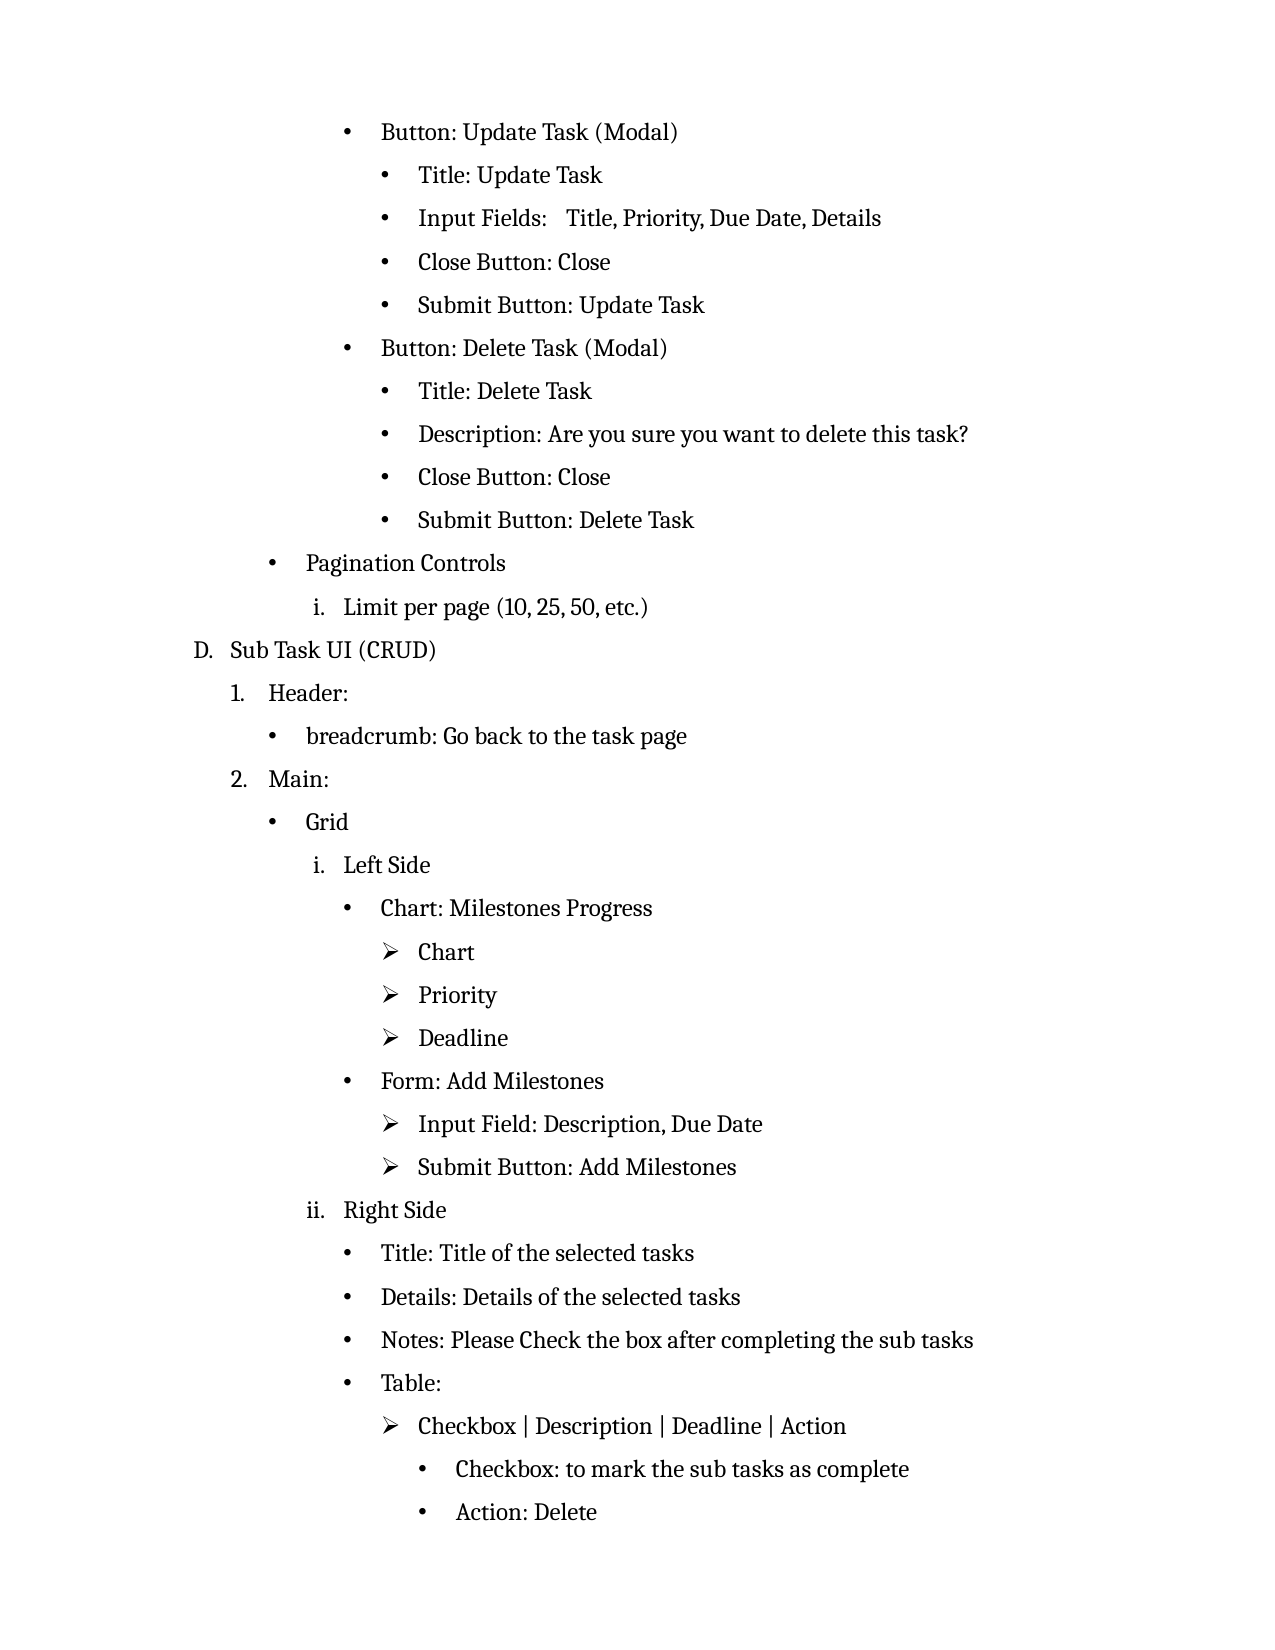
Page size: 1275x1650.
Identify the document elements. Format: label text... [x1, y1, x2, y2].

list Action: Delete [418, 1498, 1157, 1527]
list Input Field: Description, Due Date [381, 1110, 1157, 1139]
list Limit per page (10, 25, 50, etc.) [325, 592, 1157, 621]
list Notes: Please Check the box after completing the sub tasks [343, 1326, 1157, 1354]
list breadcrumb: Go back to the task page [268, 722, 1157, 751]
list Title: Update Task [381, 161, 1157, 190]
list Chart: Milestones Progress [343, 894, 1157, 923]
list Title: Delete Task [381, 377, 1157, 406]
list Checkbox | Description | Deadline | Action [381, 1412, 1157, 1441]
list Chart [381, 937, 1157, 966]
list Checkbox: to mark the sub tasks as complete [418, 1455, 1157, 1484]
list Description: Are you sure you want to delete this task? [381, 420, 1157, 449]
list Close Button: Close [381, 463, 1157, 492]
list Left Side [325, 851, 1157, 880]
list Submit Button: Update Task [381, 291, 1157, 319]
list Title: Title of the selected tasks [343, 1239, 1157, 1268]
list Button: Update Task (Modal) [343, 118, 1157, 147]
list Submit Button: Add Milestones [381, 1153, 1157, 1182]
list Right Side [325, 1196, 1157, 1225]
list Table: [343, 1369, 1157, 1397]
list Header: [231, 679, 1157, 707]
list Button: Delete Task (Modal) [343, 334, 1157, 362]
list Details: Details of the selected tasks [343, 1282, 1157, 1311]
list Main: [231, 765, 1157, 794]
list Pagination Controls [268, 549, 1157, 578]
list Close Button: Close [381, 247, 1157, 276]
list Form: Add Milestones [343, 1067, 1157, 1096]
list Grid [268, 808, 1157, 837]
list Sub Task UI (CRUD) [193, 636, 1157, 664]
list Deadline [381, 1024, 1157, 1052]
list Priority [381, 981, 1157, 1009]
list Submit Button: Delete Task [381, 506, 1157, 535]
list Input Fields: Title, Priority, Due Date, Details [381, 204, 1157, 233]
